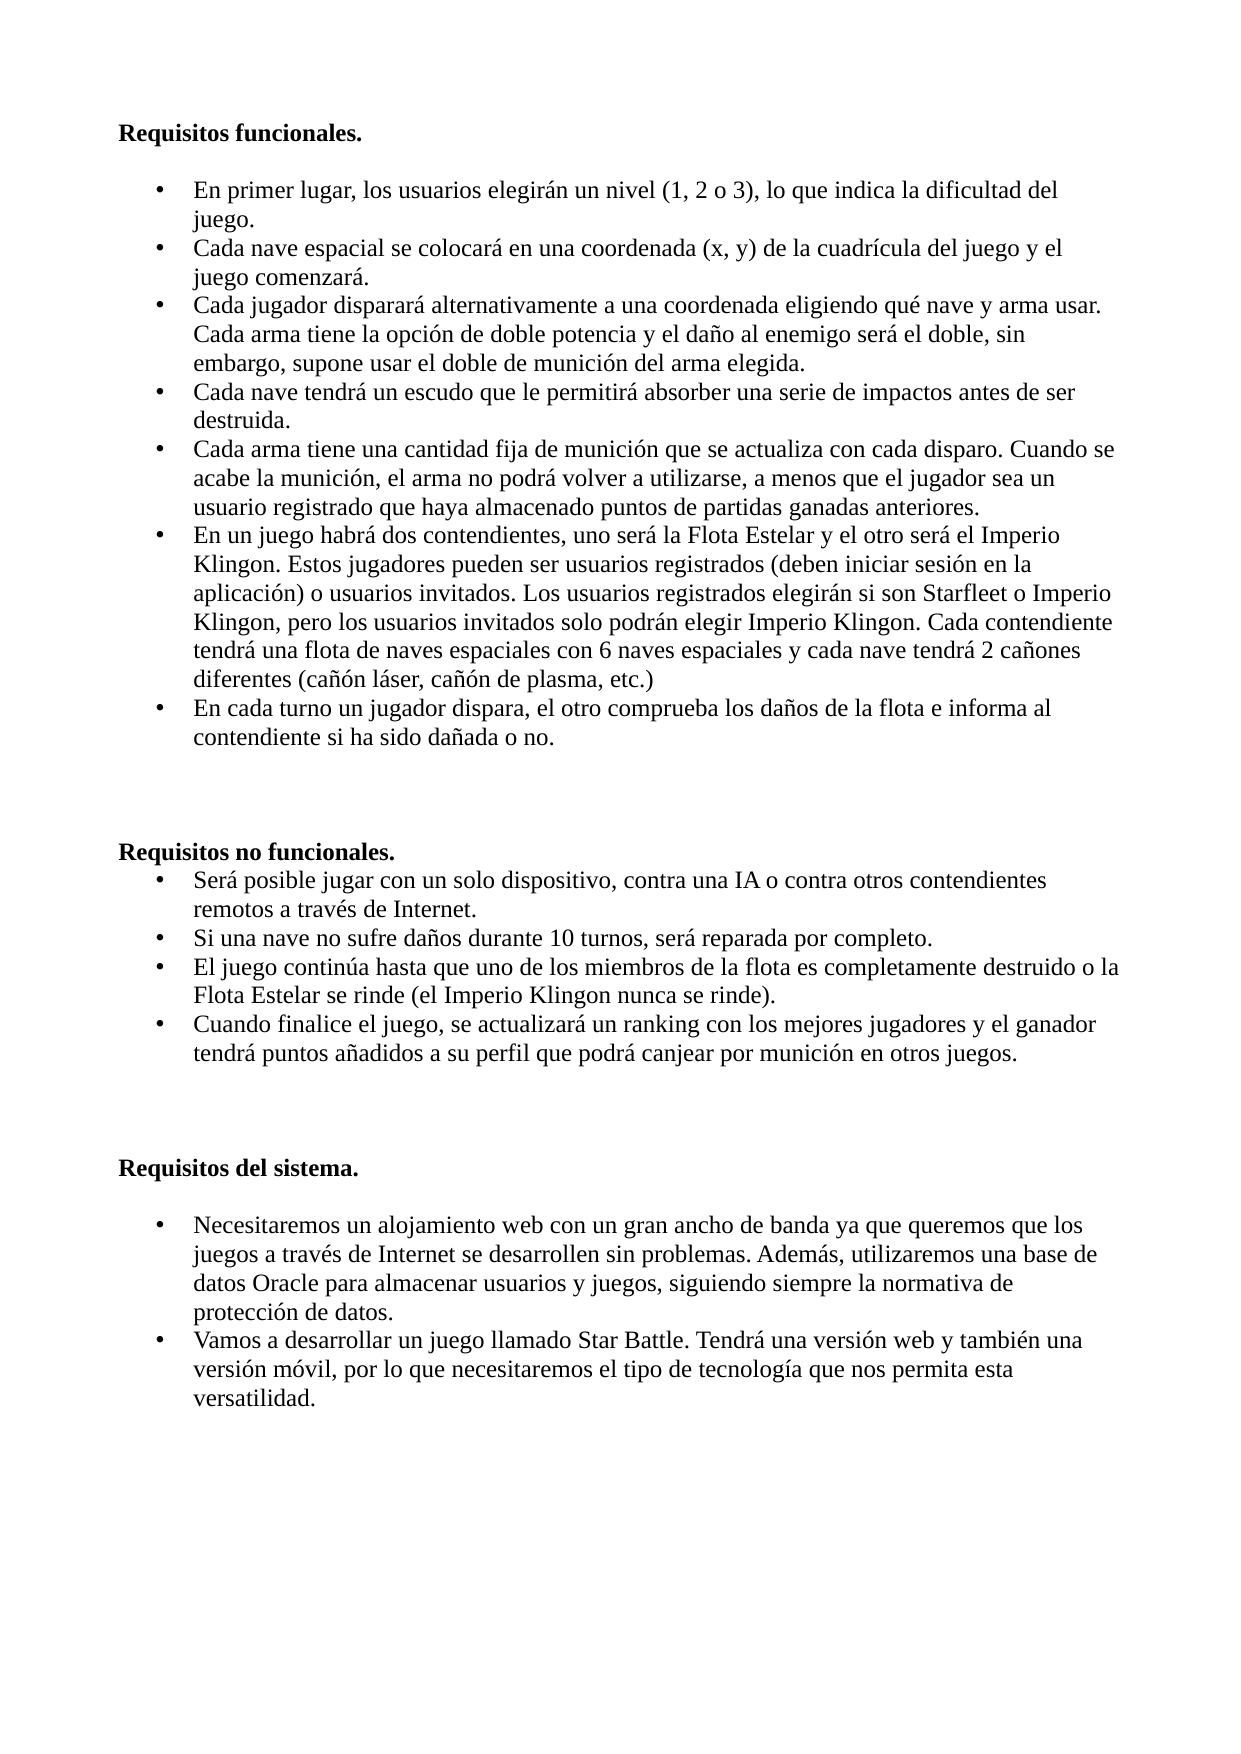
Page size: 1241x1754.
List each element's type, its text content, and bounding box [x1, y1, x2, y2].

list Cada nave tendrá un escudo que le permitirá absorber una serie de impactos antes de ser destruida. [156, 377, 1122, 434]
list Cuando finalice el juego, se actualizará un ranking con los mejores jugadores y el ganador tendrá puntos añadidos a su perfil que podrá canjear por munición en otros juegos. [156, 1009, 1122, 1067]
list Necesitaremos un alojamiento web con un gran ancho de banda ya que queremos que los juegos a través de Internet se desarrollen sin problemas. Además, utilizaremos una base de datos Oracle para almacenar usuarios y juegos, siguiendo siempre la normativa de protección de datos. [156, 1211, 1122, 1326]
list Cada nave espacial se colocará en una coordenada (x, y) de la cuadrícula del juego y el juego comenzará. [156, 233, 1122, 291]
text Requisitos funcionales. [118, 118, 1122, 147]
list Cada jugador disparará alternativamente a una coordenada eligiendo qué nave y arma usar. Cada arma tiene la opción de doble potencia y el daño al enemigo será el doble, sin embargo, supone usar el doble de munición del arma elegida. [156, 291, 1122, 377]
list El juego continúa hasta que uno de los miembros de la flota es completamente destruido o la Flota Estelar se rinde (el Imperio Klingon nunca se rinde). [156, 952, 1122, 1009]
text Requisitos no funcionales. [118, 837, 1122, 866]
list En cada turno un jugador dispara, el otro comprueba los daños de la flota e informa al contendiente si ha sido dañada o no. [156, 693, 1122, 751]
list Cada arma tiene una cantidad fija de munición que se actualiza con cada disparo. Cuando se acabe la munición, el arma no podrá volver a utilizarse, a menos que el jugador sea un usuario registrado que haya almacenado puntos de partidas ganadas anteriores. [156, 434, 1122, 521]
list Será posible jugar con un solo dispositivo, contra una IA o contra otros contendientes remotos a través de Internet. [156, 866, 1122, 923]
text Requisitos del sistema. [118, 1153, 1122, 1182]
list Vamos a desarrollar un juego llamado Star Battle. Tendrá una versión web y también una versión móvil, por lo que necesitaremos el tipo de tecnología que nos permita esta versatilidad. [156, 1326, 1122, 1412]
list Si una nave no sufre daños durante 10 turnos, será reparada por completo. [156, 923, 1122, 952]
list En un juego habrá dos contendientes, uno será la Flota Estelar y el otro será el Imperio Klingon. Estos jugadores pueden ser usuarios registrados (deben iniciar sesión en la aplicación) o usuarios invitados. Los usuarios registrados elegirán si son Starfleet o Imperio Klingon, pero los usuarios invitados solo podrán elegir Imperio Klingon. Cada contendiente tendrá una flota de naves espaciales con 6 naves espaciales y cada nave tendrá 2 cañones diferentes (cañón láser, cañón de plasma, etc.) [156, 521, 1122, 693]
list En primer lugar, los usuarios elegirán un nivel (1, 2 o 3), lo que indica la dificultad del juego. [156, 176, 1122, 233]
